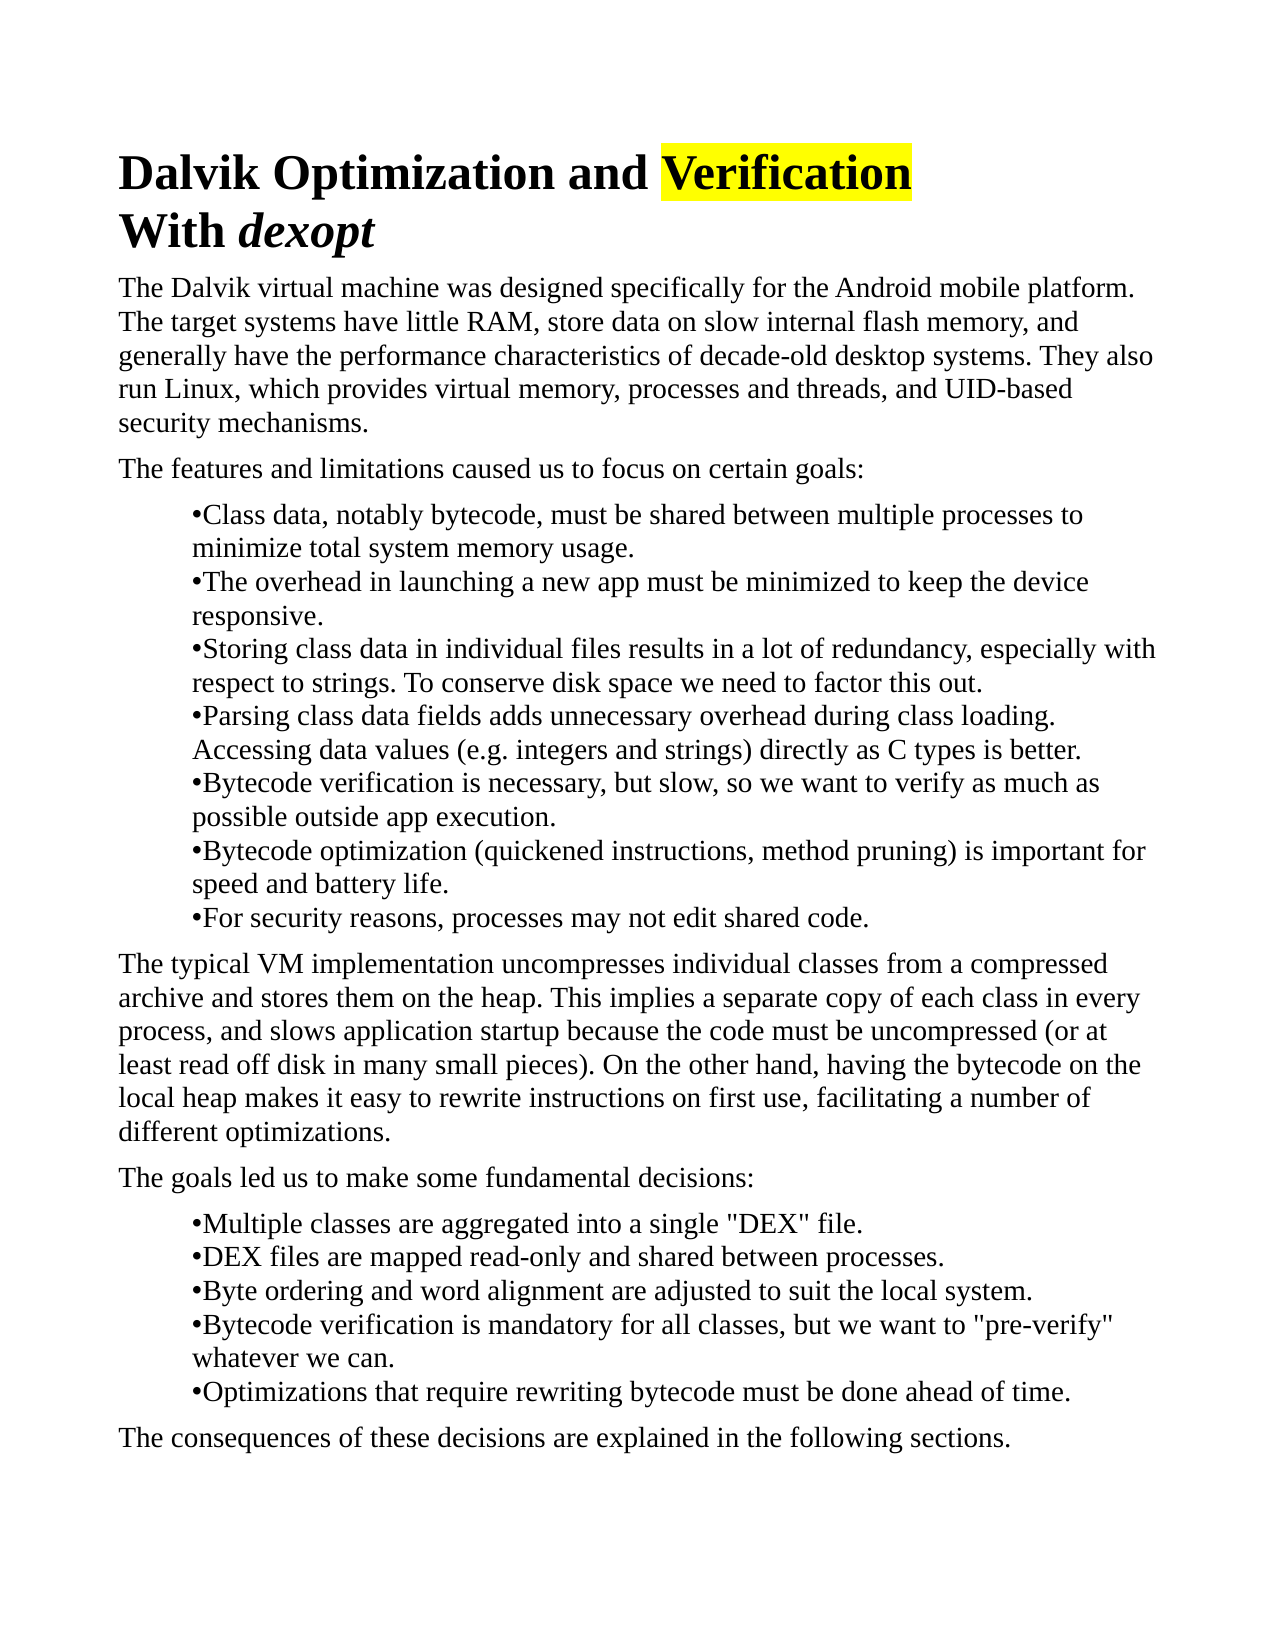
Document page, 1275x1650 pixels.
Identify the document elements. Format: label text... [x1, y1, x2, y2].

list The overhead in launching a new app must be minimized to keep the device responsive. [118, 564, 1157, 631]
list Storing class data in individual files results in a lot of redundancy, especially with respect to strings. To conserve disk space we need to factor this out. [118, 631, 1157, 698]
list Multiple classes are aggregated into a single "DEX" file. [118, 1206, 1157, 1239]
list For security reasons, processes may not edit shared code. [118, 900, 1157, 934]
subtitle Dalvik Optimization and Verification With dexopt [118, 143, 1157, 258]
text The Dalvik virtual machine was designed specifically for the Android mobile platform. The target systems have little RAM, store data on slow internal flash memory, and generally have the performance characteristics of decade-old desktop systems. They also run Linux, which provides virtual memory, processes and threads, and UID-based security mechanisms. [118, 271, 1157, 438]
list Class data, notably bytecode, must be shared between multiple processes to minimize total system memory usage. [118, 497, 1157, 564]
list DEX files are mapped read-only and shared between processes. [118, 1239, 1157, 1273]
text The typical VM implementation uncompresses individual classes from a compressed archive and stores them on the heap. This implies a separate copy of each class in every process, and slows application startup because the code must be uncompressed (or at least read off disk in many small pieces). On the other hand, having the bytecode on the local heap makes it easy to rewrite instructions on first use, facilitating a number of different optimizations. [118, 946, 1157, 1147]
list Optimizations that require rewriting bytecode must be done ahead of time. [118, 1374, 1157, 1408]
list Byte ordering and word alignment are adjusted to suit the local system. [118, 1273, 1157, 1307]
list Parsing class data fields adds unnecessary overhead during class loading. Accessing data values (e.g. integers and strings) directly as C types is better. [118, 698, 1157, 766]
list Bytecode verification is mandatory for all classes, but we want to "pre-verify" whatever we can. [118, 1307, 1157, 1374]
text The consequences of these decisions are explained in the following sections. [118, 1420, 1157, 1454]
list Bytecode verification is necessary, but slow, so we want to verify as much as possible outside app execution. [118, 766, 1157, 833]
text The features and limitations caused us to focus on certain goals: [118, 451, 1157, 484]
text The goals led us to make some fundamental decisions: [118, 1160, 1157, 1193]
list Bytecode optimization (quickened instructions, method pruning) is important for speed and battery life. [118, 833, 1157, 900]
